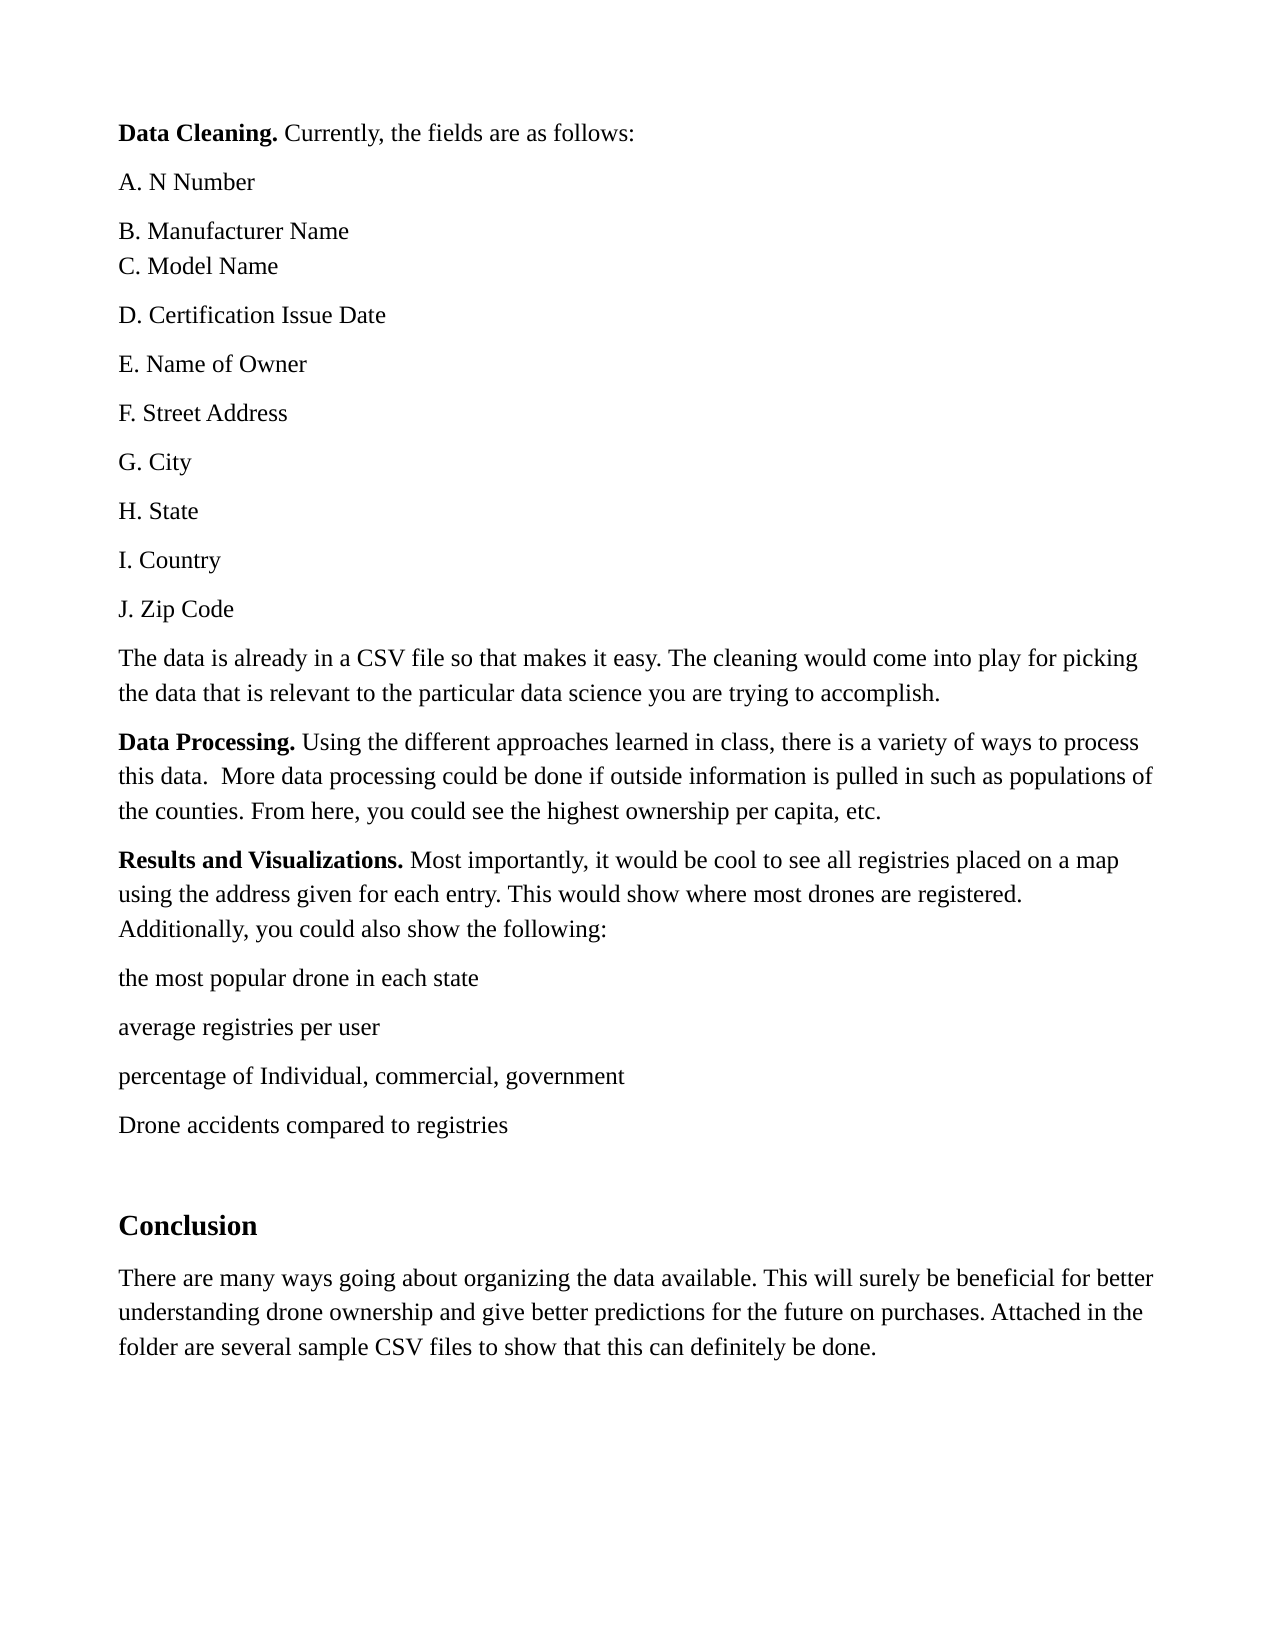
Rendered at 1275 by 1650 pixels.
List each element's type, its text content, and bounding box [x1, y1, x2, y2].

text H. State [118, 496, 1157, 525]
text G. City [118, 447, 1157, 476]
text Drone accidents compared to registries [118, 1110, 1157, 1139]
text the most popular drone in each state [118, 963, 1157, 992]
text Results and Visualizations. Most importantly, it would be cool to see all registries placed on a map using the address given for each entry. This would show where most drones are registered. Additionally, you could also show the following: [118, 845, 1157, 942]
text average registries per user [118, 1012, 1157, 1041]
text D. Certification Issue Date [118, 300, 1157, 328]
text Data Cleaning. Currently, the fields are as follows: [118, 118, 1157, 147]
text percentage of Individual, commercial, government [118, 1061, 1157, 1090]
text J. Zip Code [118, 594, 1157, 623]
text Conclusion [118, 1208, 1157, 1242]
text B. Manufacturer Name C. Model Name [118, 216, 1157, 279]
text There are many ways going about organizing the data available. This will surely be beneficial for better understanding drone ownership and give better predictions for the future on purchases. Attached in the folder are several sample CSV files to show that this can definitely be done. [118, 1263, 1157, 1361]
text The data is already in a CSV file so that makes it easy. The cleaning would come into play for picking the data that is relevant to the particular data science you are trying to accomplish. [118, 643, 1157, 706]
text E. Name of Owner [118, 349, 1157, 378]
text A. N Number [118, 167, 1157, 196]
text F. Street Address [118, 398, 1157, 427]
text Data Processing. Using the different approaches learned in class, there is a variety of ways to process this data. More data processing could be done if outside information is pulled in such as populations of the counties. From here, you could see the highest ownership per capita, etc. [118, 727, 1157, 824]
text I. Country [118, 545, 1157, 574]
